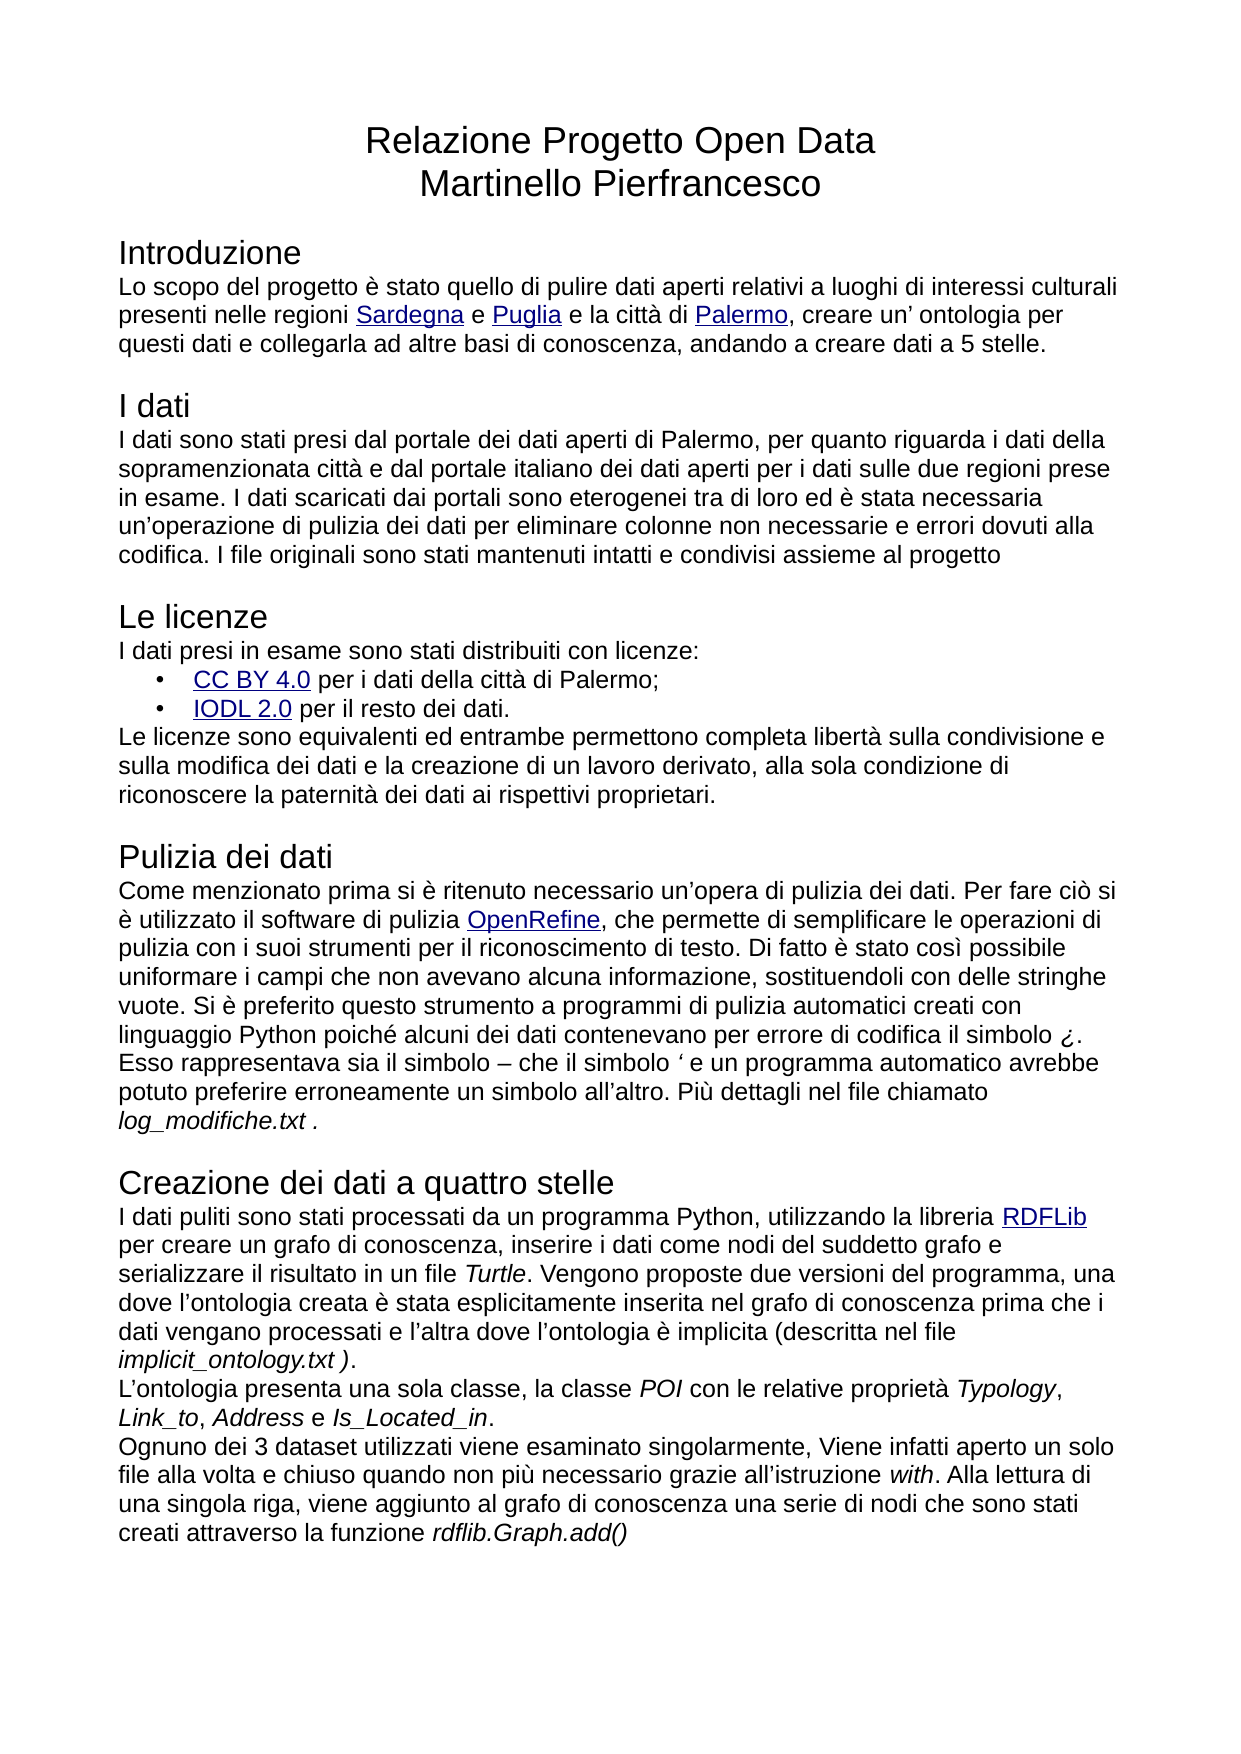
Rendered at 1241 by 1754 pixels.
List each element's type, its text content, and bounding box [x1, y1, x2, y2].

text Le licenze [118, 597, 1122, 636]
text I dati presi in esame sono stati distribuiti con licenze: [118, 636, 1122, 665]
text Pulizia dei dati [118, 837, 1122, 876]
text Ognuno dei 3 dataset utilizzati viene esaminato singolarmente, Viene infatti aperto un solo file alla volta e chiuso quando non più necessario grazie all’istruzione with. Alla lettura di una singola riga, viene aggiunto al grafo di conoscenza una serie di nodi che sono stati creati attraverso la funzione rdflib.Graph.add() [118, 1432, 1122, 1547]
text Creazione dei dati a quattro stelle [118, 1163, 1122, 1202]
text I dati puliti sono stati processati da un programma Python, utilizzando la libreria RDFLib per creare un grafo di conoscenza, inserire i dati come nodi del suddetto grafo e serializzare il risultato in un file Turtle. Vengono proposte due versioni del programma, una dove l’ontologia creata è stata esplicitamente inserita nel grafo di conoscenza prima che i dati vengano processati e l’altra dove l’ontologia è implicita (descritta nel file implicit_ontology.txt ). [118, 1202, 1122, 1374]
list CC BY 4.0 per i dati della città di Palermo; [156, 665, 1122, 693]
text Le licenze sono equivalenti ed entrambe permettono completa libertà sulla condivisione e sulla modifica dei dati e la creazione di un lavoro derivato, alla sola condizione di riconoscere la paternità dei dati ai rispettivi proprietari. [118, 722, 1122, 809]
list IODL 2.0 per il resto dei dati. [156, 693, 1122, 722]
text Come menzionato prima si è ritenuto necessario un’opera di pulizia dei dati. Per fare ciò si è utilizzato il software di pulizia OpenRefine, che permette di semplificare le operazioni di pulizia con i suoi strumenti per il riconoscimento di testo. Di fatto è stato così possibile uniformare i campi che non avevano alcuna informazione, sostituendoli con delle stringhe vuote. Si è preferito questo strumento a programmi di pulizia automatici creati con linguaggio Python poiché alcuni dei dati contenevano per errore di codifica il simbolo ¿. Esso rappresentava sia il simbolo – che il simbolo ‘ e un programma automatico avrebbe potuto preferire erroneamente un simbolo all’altro. Più dettagli nel file chiamato log_modifiche.txt . [118, 876, 1122, 1134]
text L’ontologia presenta una sola classe, la classe POI con le relative proprietà Typology, Link_to, Address e Is_Located_in. [118, 1374, 1122, 1432]
text I dati I dati sono stati presi dal portale dei dati aperti di Palermo, per quanto riguarda i dati della sopramenzionata città e dal portale italiano dei dati aperti per i dati sulle due regioni prese in esame. I dati scaricati dai portali sono eterogenei tra di loro ed è stata necessaria un’operazione di pulizia dei dati per eliminare colonne non necessarie e errori dovuti alla codifica. I file originali sono stati mantenuti intatti e condivisi assieme al progetto [118, 358, 1122, 569]
text Relazione Progetto Open Data Martinello Pierfrancesco [118, 118, 1122, 204]
text Introduzione Lo scopo del progetto è stato quello di pulire dati aperti relativi a luoghi di interessi culturali presenti nelle regioni Sardegna e Puglia e la città di Palermo, creare un’ ontologia per questi dati e collegarla ad altre basi di conoscenza, andando a creare dati a 5 stelle. [118, 204, 1122, 358]
